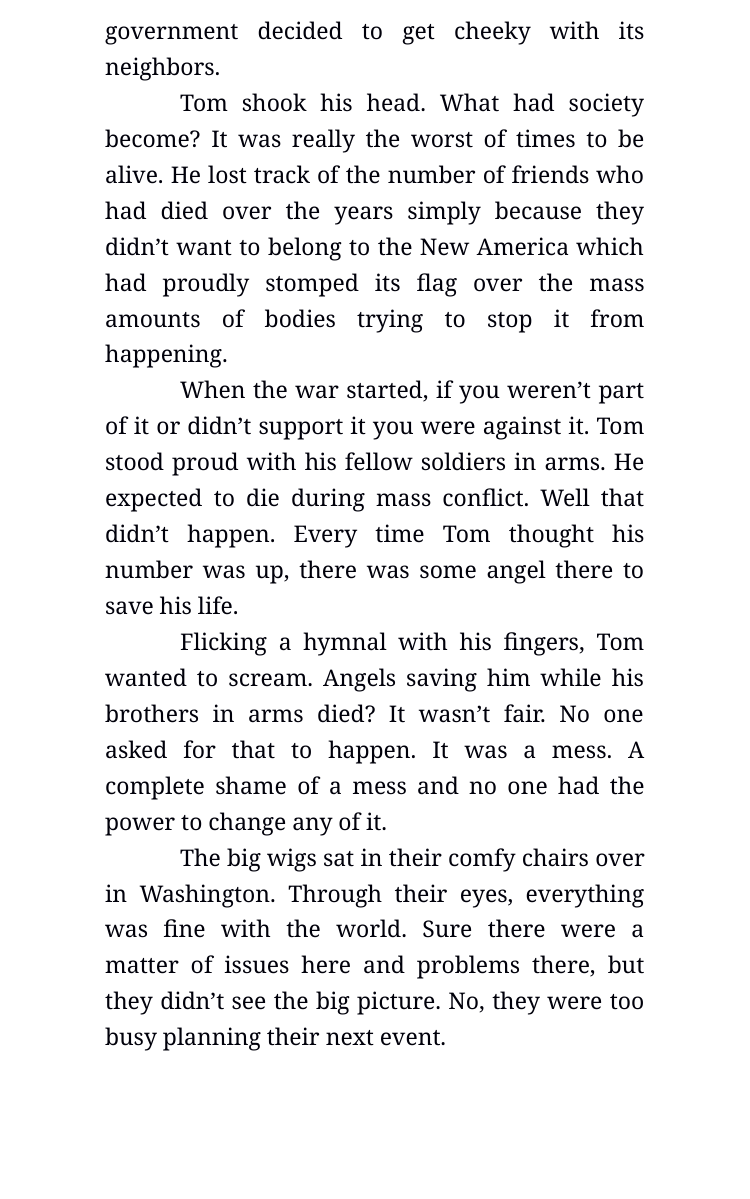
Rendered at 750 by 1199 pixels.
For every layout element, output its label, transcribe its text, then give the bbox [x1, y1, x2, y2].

text government decided to get cheeky with its neighbors. [105, 15, 645, 82]
text Flicking a hymnal with his fingers, Tom wanted to scream. Angels saving him while his brothers in arms died? It wasn’t fair. No one asked for that to happen. It was a mess. A complete shame of a mess and no one had the power to change any of it. [105, 626, 645, 837]
text The big wigs sat in their comfy chairs over in Washington. Through their eyes, everything was fine with the world. Sure there were a matter of issues here and problems there, but they didn’t see the big picture. No, they were too busy planning their next event. [105, 842, 645, 1052]
text When the war started, if you weren’t part of it or didn’t support it you were against it. Tom stood proud with his fellow soldiers in arms. He expected to die during mass conflict. Well that didn’t happen. Every time Tom thought his number was up, there was some angel there to save his life. [105, 374, 645, 621]
text Tom shook his head. What had society become? It was really the worst of times to be alive. He lost track of the number of friends who had died over the years simply because they didn’t want to belong to the New America which had proudly stomped its flag over the mass amounts of bodies trying to stop it from happening. [105, 87, 645, 370]
